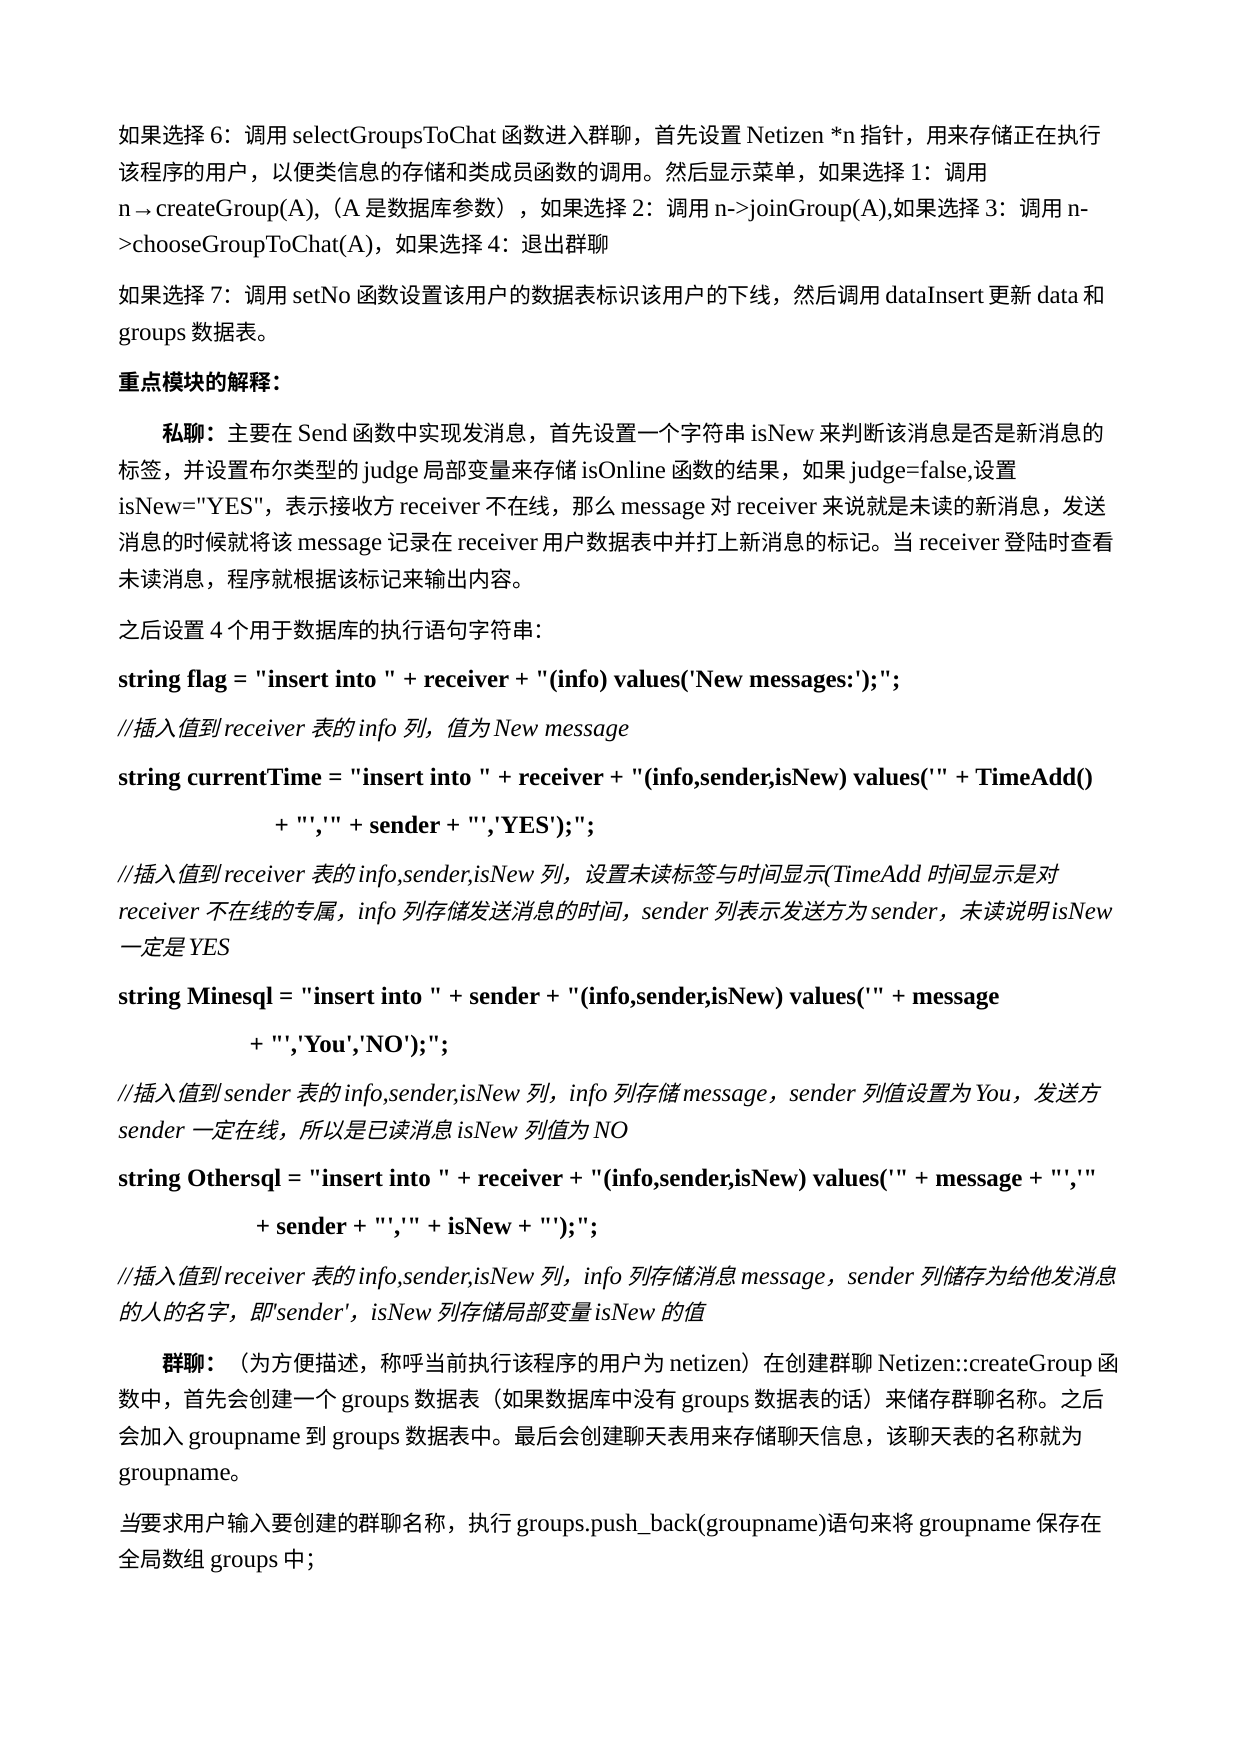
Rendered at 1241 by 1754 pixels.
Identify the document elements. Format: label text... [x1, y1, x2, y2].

text //插入值到receiver表的info,sender,isNew列，设置未读标签与时间显示(TimeAdd时间显示是对receiver不在线的专属，info列存储发送消息的时间，sender列表示发送方为sender，未读说明isNew一定是YES [118, 857, 1122, 962]
text + "','" + sender + "','YES');"; [118, 810, 1122, 838]
text //插入值到receiver表的info列，值为New message [118, 711, 1122, 743]
text + sender + "','" + isNew + "');"; [118, 1211, 1122, 1240]
text string Minesql = "insert into " + sender + "(info,sender,isNew) values('" + message [118, 981, 1122, 1010]
text 重点模块的解释： [118, 365, 1122, 397]
text + "','You','NO');"; [118, 1029, 1122, 1057]
text 如果选择6：调用selectGroupsToChat函数进入群聊，首先设置Netizen *n指针，用来存储正在执行该程序的用户，以便类信息的存储和类成员函数的调用。然后显示菜单，如果选择1：调用n→createGroup(A),（A是数据库参数），如果选择2：调用n->joinGroup(A),如果选择3：调用n->chooseGroupToChat(A)，如果选择4：退出群聊 [118, 118, 1122, 259]
text string Othersql = "insert into " + receiver + "(info,sender,isNew) values('" + message + "','" [118, 1163, 1122, 1192]
text 如果选择7：调用setNo函数设置该用户的数据表标识该用户的下线，然后调用dataInsert更新data和groups数据表。 [118, 278, 1122, 346]
text 私聊：主要在Send函数中实现发消息，首先设置一个字符串isNew来判断该消息是否是新消息的标签，并设置布尔类型的judge局部变量来存储isOnline函数的结果，如果judge=false,设置isNew="YES"，表示接收方receiver不在线，那么message对receiver来说就是未读的新消息，发送消息的时候就将该message记录在receiver用户数据表中并打上新消息的标记。当receiver登陆时查看未读消息，程序就根据该标记来输出内容。 [118, 416, 1122, 593]
text string currentTime = "insert into " + receiver + "(info,sender,isNew) values('" + TimeAdd() [118, 762, 1122, 791]
text 当要求用户输入要创建的群聊名称，执行groups.push_back(groupname)语句来将groupname保存在全局数组groups中； [118, 1506, 1122, 1574]
text string flag = "insert into " + receiver + "(info) values('New messages:');"; [118, 664, 1122, 692]
text //插入值到receiver表的info,sender,isNew列，info列存储消息message，sender列储存为给他发消息的人的名字，即'sender'，isNew列存储局部变量isNew的值 [118, 1259, 1122, 1327]
text 之后设置4个用于数据库的执行语句字符串： [118, 613, 1122, 644]
text //插入值到sender表的info,sender,isNew列，info列存储message，sender列值设置为You，发送方sender一定在线，所以是已读消息isNew列值为 NO [118, 1076, 1122, 1144]
text 群聊：（为方便描述，称呼当前执行该程序的用户为netizen）在创建群聊Netizen::createGroup函数中，首先会创建一个groups数据表（如果数据库中没有groups数据表的话）来储存群聊名称。之后会加入groupname到groups数据表中。最后会创建聊天表用来存储聊天信息，该聊天表的名称就为groupname。 [118, 1346, 1122, 1487]
